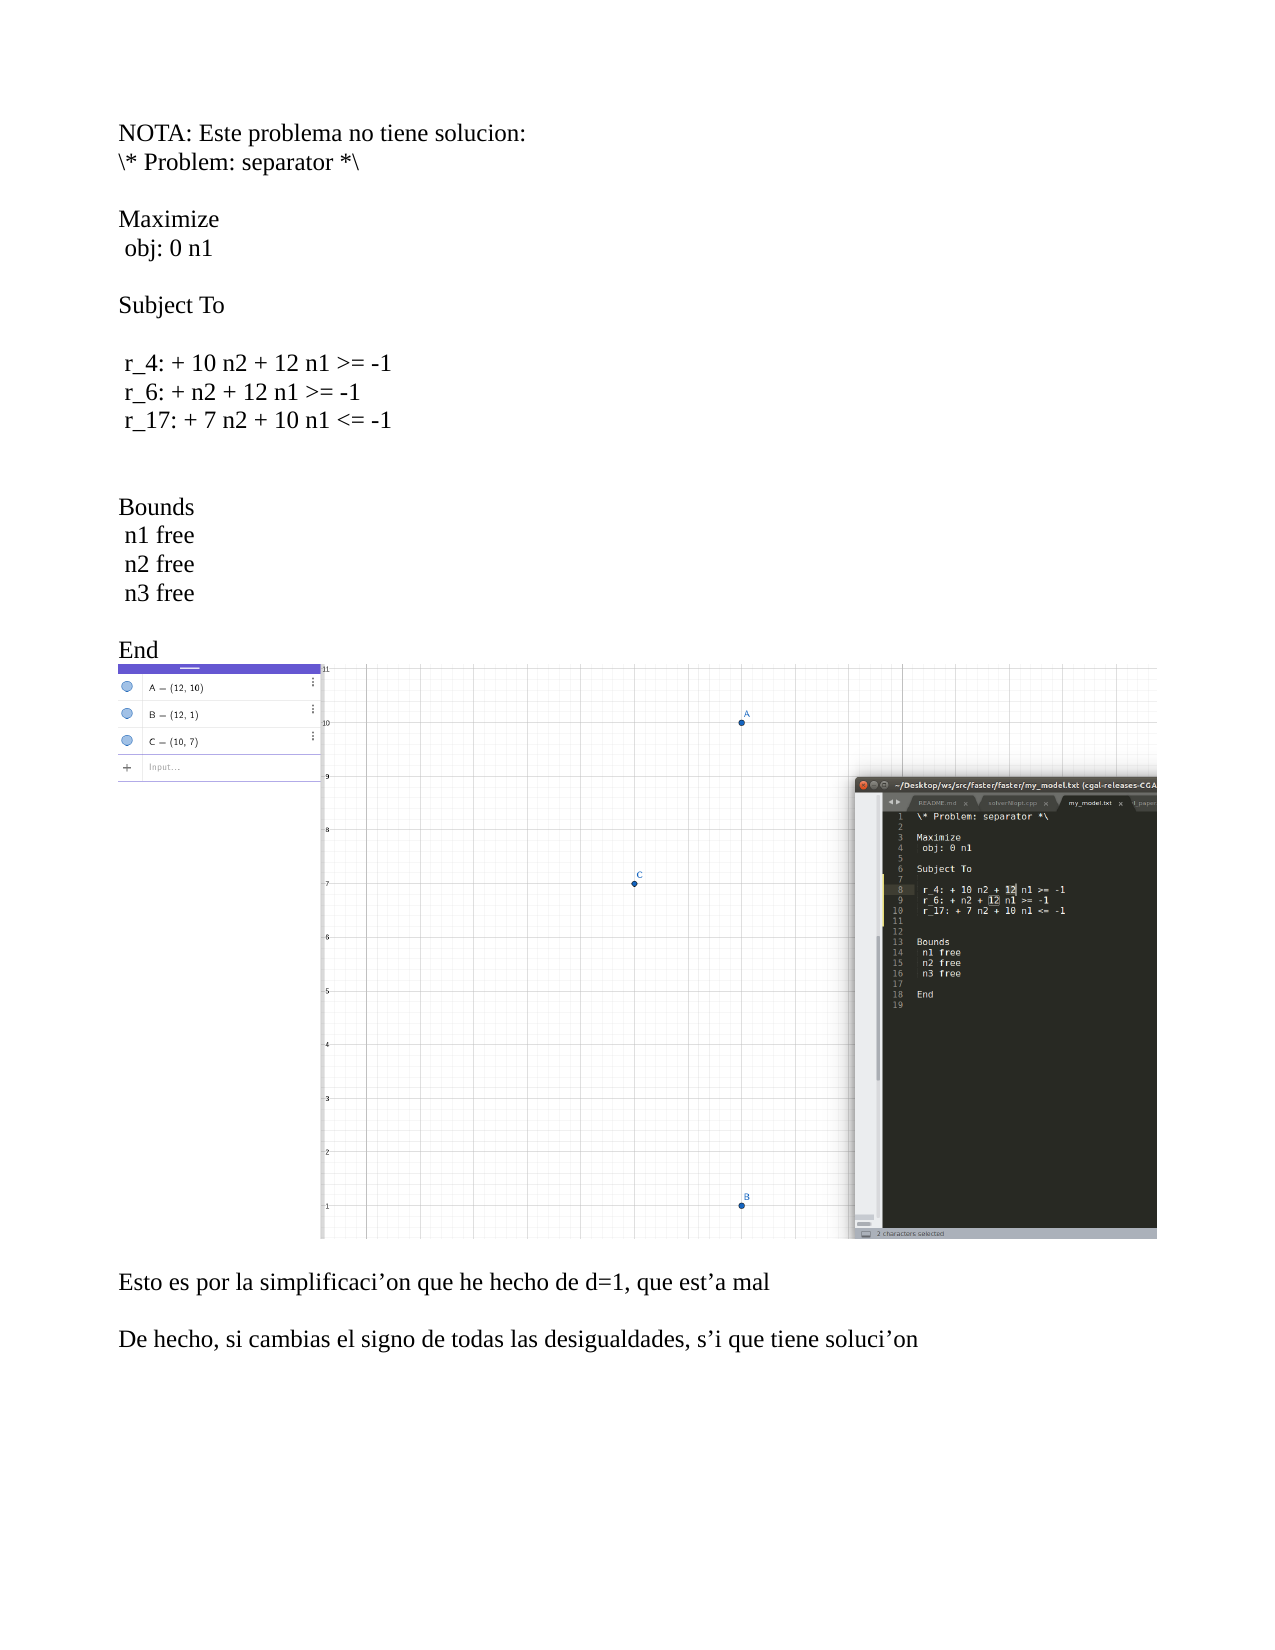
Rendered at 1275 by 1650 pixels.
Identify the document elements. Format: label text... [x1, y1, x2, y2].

text Maximize [118, 204, 1157, 233]
text r_4: + 10 n2 + 12 n1 >= -1 [118, 348, 1157, 377]
text End [118, 636, 1157, 664]
text n1 free [118, 521, 1157, 549]
text n3 free [118, 578, 1157, 607]
text n2 free [118, 549, 1157, 578]
text obj: 0 n1 [118, 233, 1157, 262]
text r_6: + n2 + 12 n1 >= -1 [118, 377, 1157, 406]
picture [118, 664, 1157, 1239]
text Subject To [118, 291, 1157, 319]
text \* Problem: separator *\ [118, 147, 1157, 176]
text r_17: + 7 n2 + 10 n1 <= -1 [118, 406, 1157, 434]
text NOTA: Este problema no tiene solucion: [118, 118, 1157, 147]
text De hecho, si cambias el signo de todas las desigualdades, s’i que tiene soluci’on [118, 1324, 1157, 1353]
text Bounds [118, 492, 1157, 521]
text Esto es por la simplificaci’on que he hecho de d=1, que est’a mal [118, 1267, 1157, 1296]
